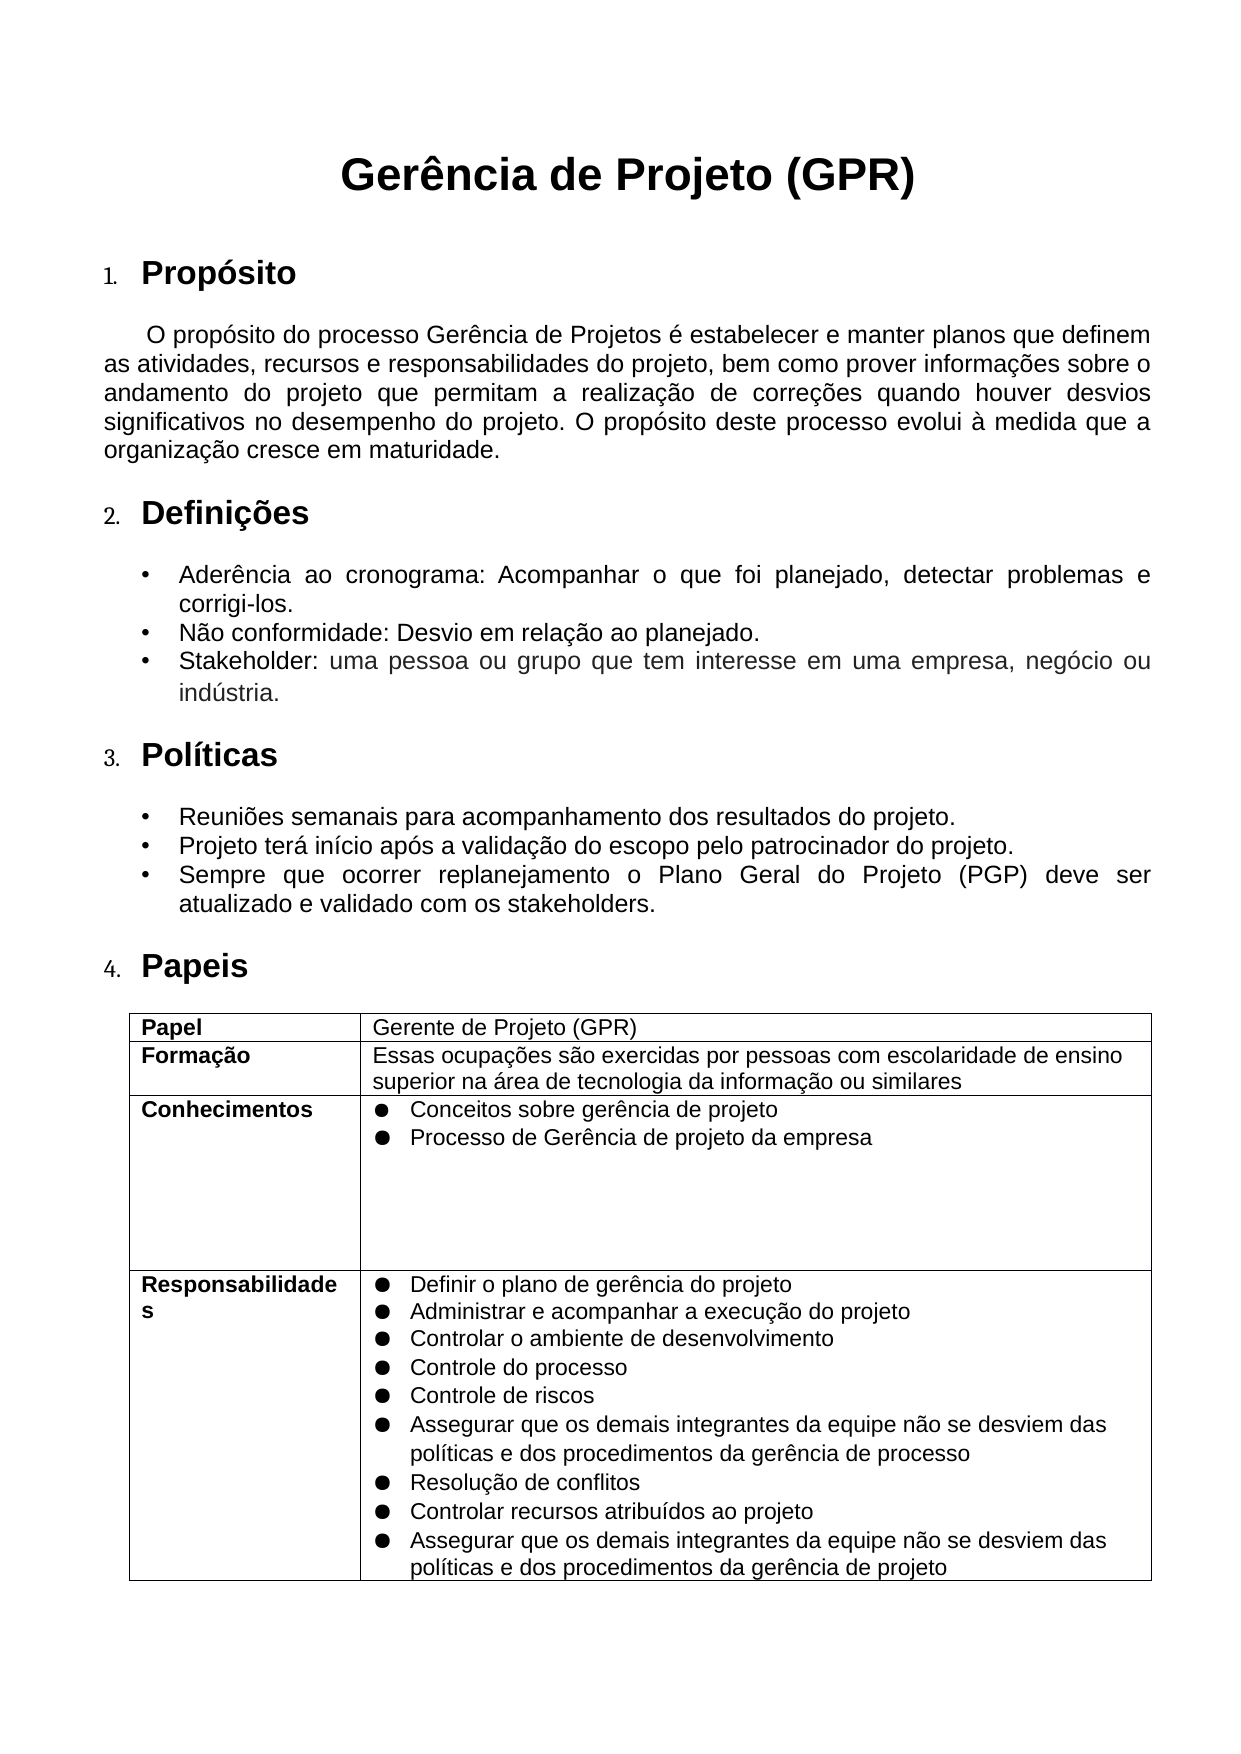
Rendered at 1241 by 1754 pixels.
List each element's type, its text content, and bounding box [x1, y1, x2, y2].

list Propósito [103, 253, 1152, 291]
list Projeto terá início após a validação do escopo pelo patrocinador do projeto. [141, 831, 1152, 860]
list Sempre que ocorrer replanejamento o Plano Geral do Projeto (PGP) deve ser atualizado e validado com os stakeholders. [141, 860, 1152, 917]
table_cell Conhecimentos [130, 1096, 360, 1270]
table_header Papel [130, 1014, 360, 1041]
list Não conformidade: Desvio em relação ao planejado. [141, 617, 1152, 646]
list Políticas [103, 735, 1152, 773]
list Definições [103, 493, 1152, 531]
text O propósito do processo Gerência de Projetos é estabelecer e manter planos que definem as atividades, recursos e responsabilidades do projeto, bem como prover informações sobre o andamento do projeto que permitam a realização de correções quando houver desvios significativos no desempenho do projeto. O propósito deste processo evolui à medida que a organização cresce em maturidade. [103, 320, 1152, 464]
list Stakeholder: uma pessoa ou grupo que tem interesse em uma empresa, negócio ou indústria. [141, 646, 1152, 706]
table_cell Responsabilidades [130, 1271, 360, 1580]
list Reuniões semanais para acompanhamento dos resultados do projeto. [141, 802, 1152, 831]
table_cell Formação [130, 1042, 360, 1094]
table_cell Conceitos sobre gerência de projeto Processo de Gerência de projeto da empresa [361, 1096, 1151, 1270]
table_cell Essas ocupações são exercidas por pessoas com escolaridade de ensino superior na área de tecnologia da informação ou similares [361, 1042, 1151, 1094]
text Gerência de Projeto (GPR) [103, 148, 1152, 200]
list Papeis [103, 946, 1152, 984]
table_header Gerente de Projeto (GPR) [361, 1014, 1151, 1041]
table_cell Definir o plano de gerência do projeto Administrar e acompanhar a execução do projeto Controlar o ambiente de desenvolvimento Controle do processo Controle de riscos Assegurar que os demais integrantes da equipe não se desviem das políticas e dos procedimentos da gerência de processo Resolução de conflitos Controlar recursos atribuídos ao projeto Assegurar que os demais integrantes da equipe não se desviem das políticas e dos procedimentos da gerência de projeto Gerenciar restrições Alocar recursos Negociar com stakeholders internos e externos Liderar pessoas [361, 1271, 1151, 1580]
list Aderência ao cronograma: Acompanhar o que foi planejado, detectar problemas e corrigi-los. [141, 560, 1152, 617]
